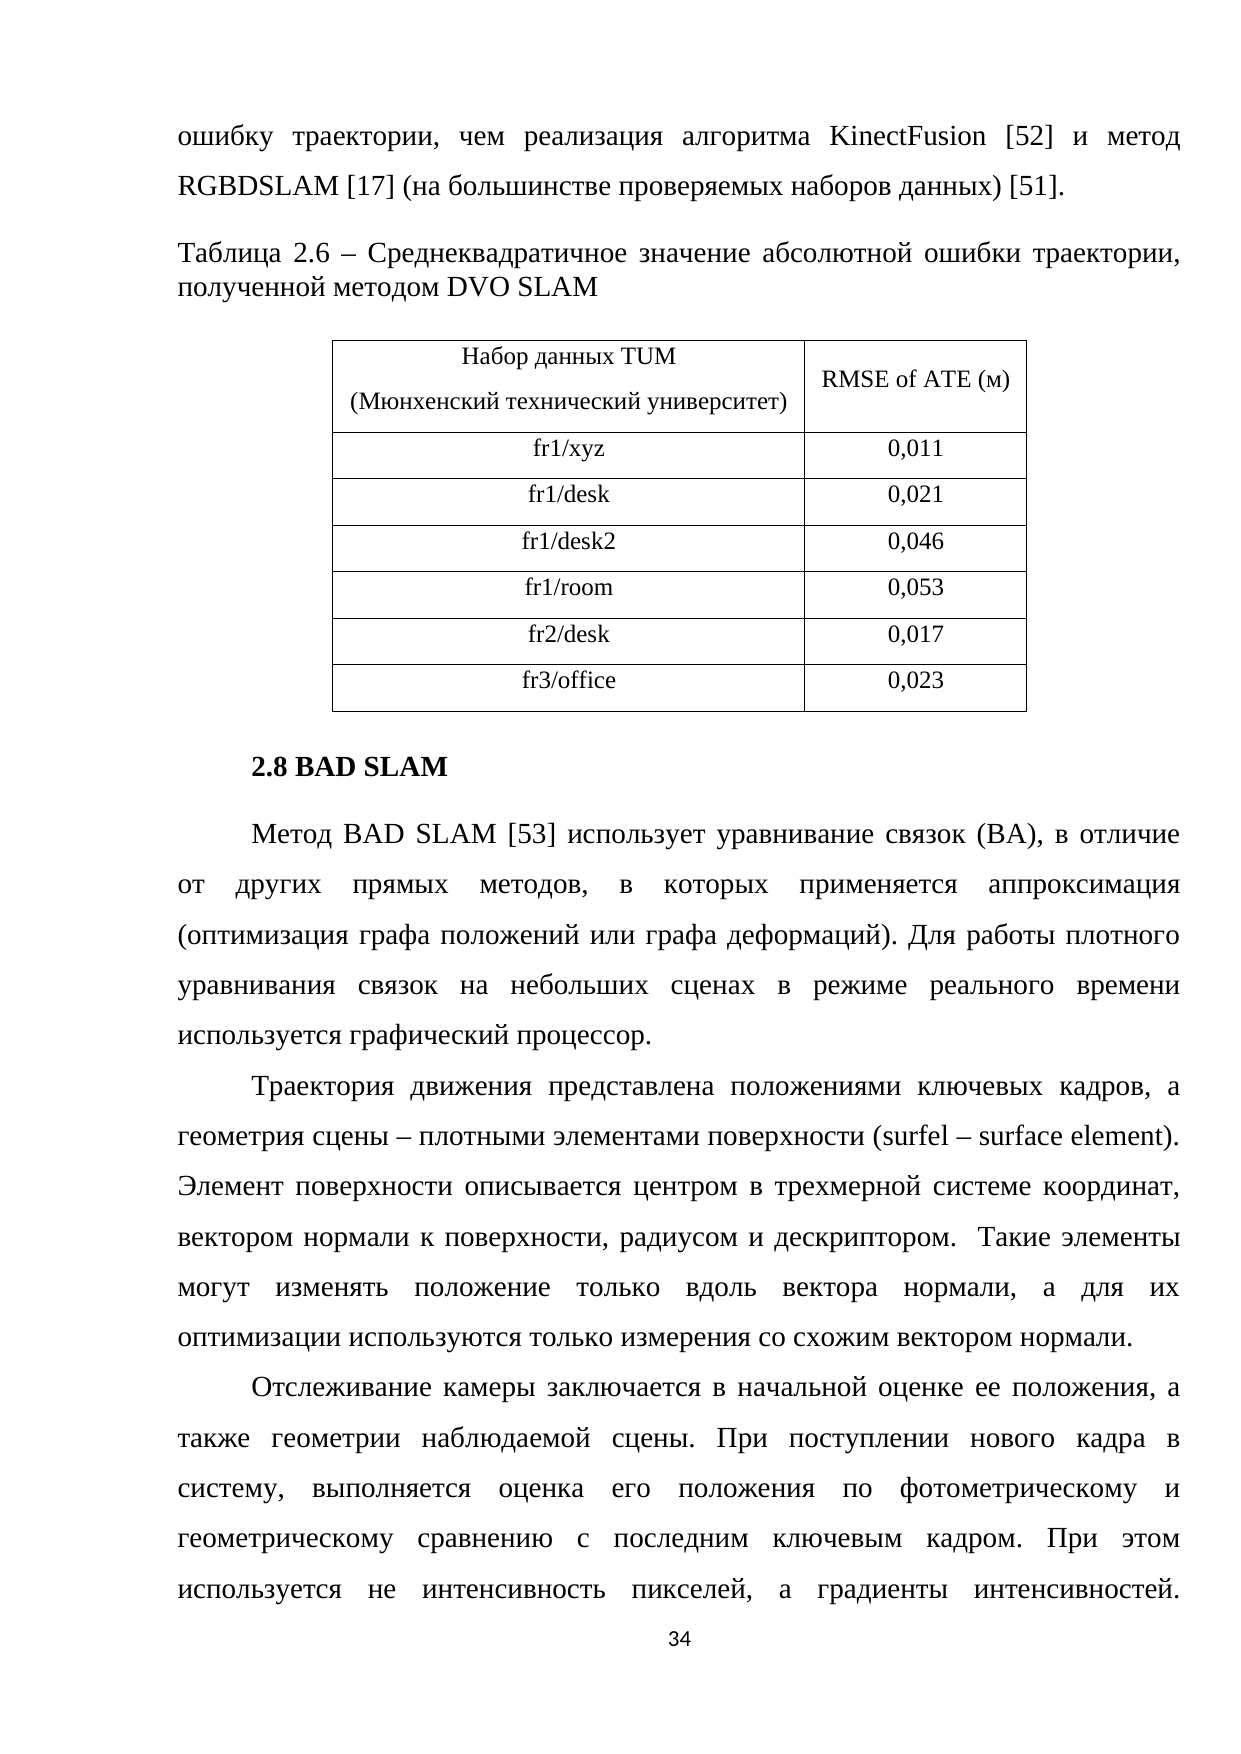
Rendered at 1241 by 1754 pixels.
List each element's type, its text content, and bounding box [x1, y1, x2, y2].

text Метод BAD SLAM [53] использует уравнивание связок (BA), в отличие от других прямых методов, в которых применяется аппроксимация (оптимизация графа положений или графа деформаций). Для работы плотного уравнивания связок на небольших сценах в режиме реального времени используется графический процессор. [177, 816, 1181, 1051]
text Отслеживание камеры заключается в начальной оценке ее положения, а также геометрии наблюдаемой сцены. При поступлении нового кадра в систему, выполняется оценка его положения по фотометрическому и геометрическому сравнению с последним ключевым кадром. При этом используется не интенсивность пикселей, а градиенты интенсивностей. [177, 1369, 1181, 1604]
text Траектория движения представлена положениями ключевых кадров, а геометрия сцены – плотными элементами поверхности (surfel – surface element). Элемент поверхности описывается центром в трехмерной системе координат, вектором нормали к поверхности, радиусом и дескриптором. Такие элементы могут изменять положение только вдоль вектора нормали, а для их оптимизации используются только измерения со схожим вектором нормали. [177, 1068, 1181, 1353]
table_cell 0,046 [805, 526, 1026, 571]
table_cell 0,017 [805, 619, 1026, 664]
table_cell 0,011 [805, 433, 1026, 478]
table_cell 0,023 [805, 665, 1026, 711]
table_cell fr1/desk [333, 479, 804, 525]
table_header RMSE of ATE (м) [805, 341, 1026, 432]
table_cell fr1/desk2 [333, 526, 804, 571]
table_header Набор данных TUM (Мюнхенский технический университет) [333, 341, 804, 432]
text Таблица 2.6 – Среднеквадратичное значение абсолютной ошибки траектории, полученной методом DVO SLAM [177, 235, 1181, 302]
table_cell fr3/office [333, 665, 804, 711]
table_cell fr2/desk [333, 619, 804, 664]
table_cell fr1/xyz [333, 433, 804, 478]
table_cell 0,021 [805, 479, 1026, 525]
table_cell fr1/room [333, 572, 804, 618]
table_cell 0,053 [805, 572, 1026, 618]
text 2.8 BAD SLAM [177, 749, 1181, 783]
text ошибку траектории, чем реализация алгоритма KinectFusion [52] и метод RGBDSLAM [17] (на большинстве проверяемых наборов данных) [51]. [177, 118, 1181, 202]
